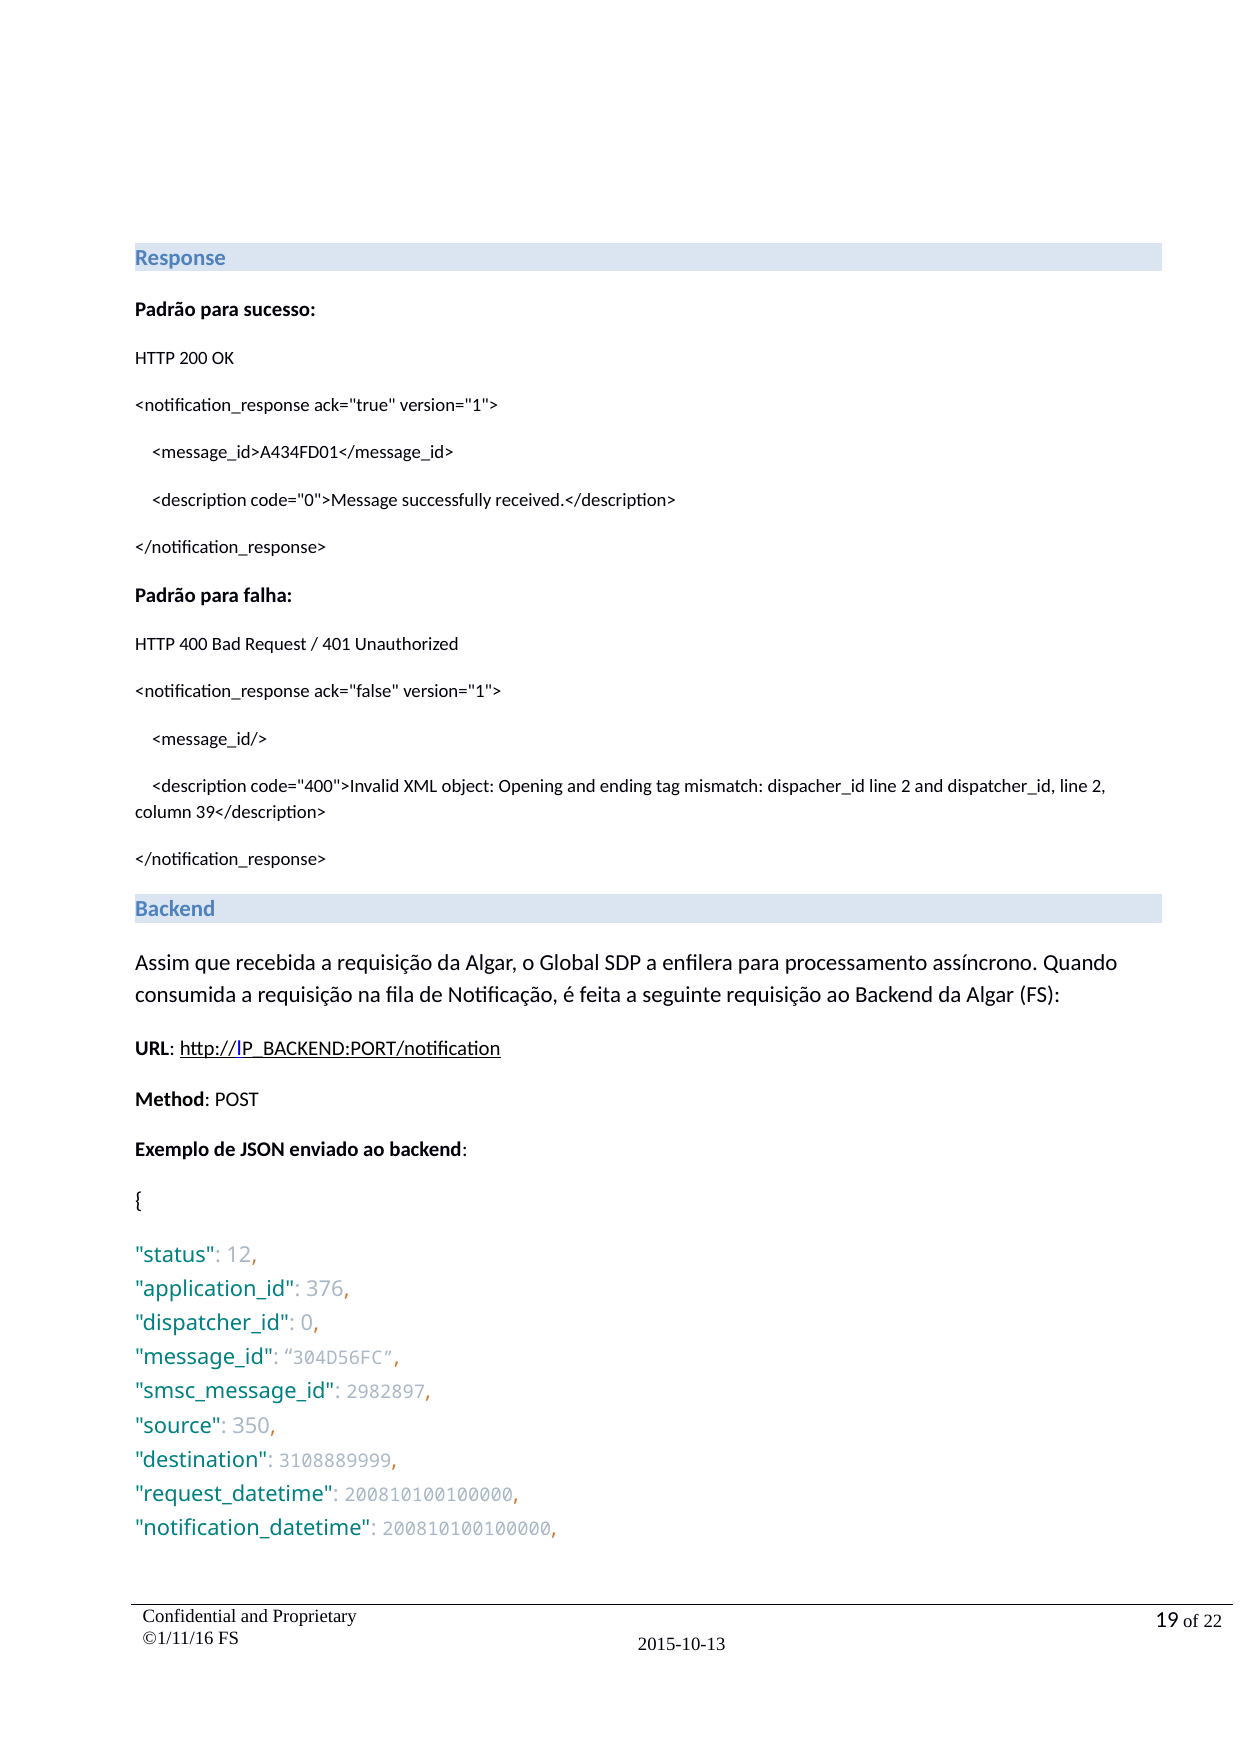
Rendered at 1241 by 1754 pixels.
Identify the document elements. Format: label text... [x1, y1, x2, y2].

text <description code="400">Invalid XML object: Opening and ending tag mismatch: dispacher_id line 2 and dispatcher_id, line 2, column 39</description> [135, 774, 1162, 823]
text <notification_response ack="true" version="1"> [135, 393, 1162, 416]
text URL: http://IP_BACKEND:PORT/notification [135, 1033, 1162, 1061]
text <notification_response ack="false" version="1"> [135, 679, 1162, 702]
text Backend [135, 894, 1162, 923]
text Assim que recebida a requisição da Algar, o Global SDP a enfilera para processamento assíncrono. Quando consumida a requisição na fila de Notificação, é feita a seguinte requisição ao Backend da Algar (FS): [135, 948, 1162, 1008]
text HTTP 200 OK [135, 346, 1162, 369]
text { [135, 1186, 1162, 1214]
text HTTP 400 Bad Request / 401 Unauthorized [135, 632, 1162, 655]
text "status": 12, "application_id": 376, "dispatcher_id": 0, "message_id": “304D56FC”, "smsc_message_id": 2982897, "source": 350, "destination": 3108889999, "request_datetime": 200810100100000, "notification_datetime": 200810100100000, [135, 1239, 1162, 1542]
text </notification_response> [135, 535, 1162, 558]
text <description code="0">Message successfully received.</description> [135, 488, 1162, 511]
text Padrão para sucesso: [135, 296, 1162, 322]
text Method: POST [135, 1086, 1162, 1111]
text Padrão para falha: [135, 582, 1162, 608]
text Response [135, 243, 1162, 271]
text Exemplo de JSON enviado ao backend: [135, 1136, 1162, 1161]
text <message_id/> [135, 727, 1162, 749]
text <message_id>A434FD01</message_id> [135, 441, 1162, 464]
text </notification_response> [135, 847, 1162, 870]
